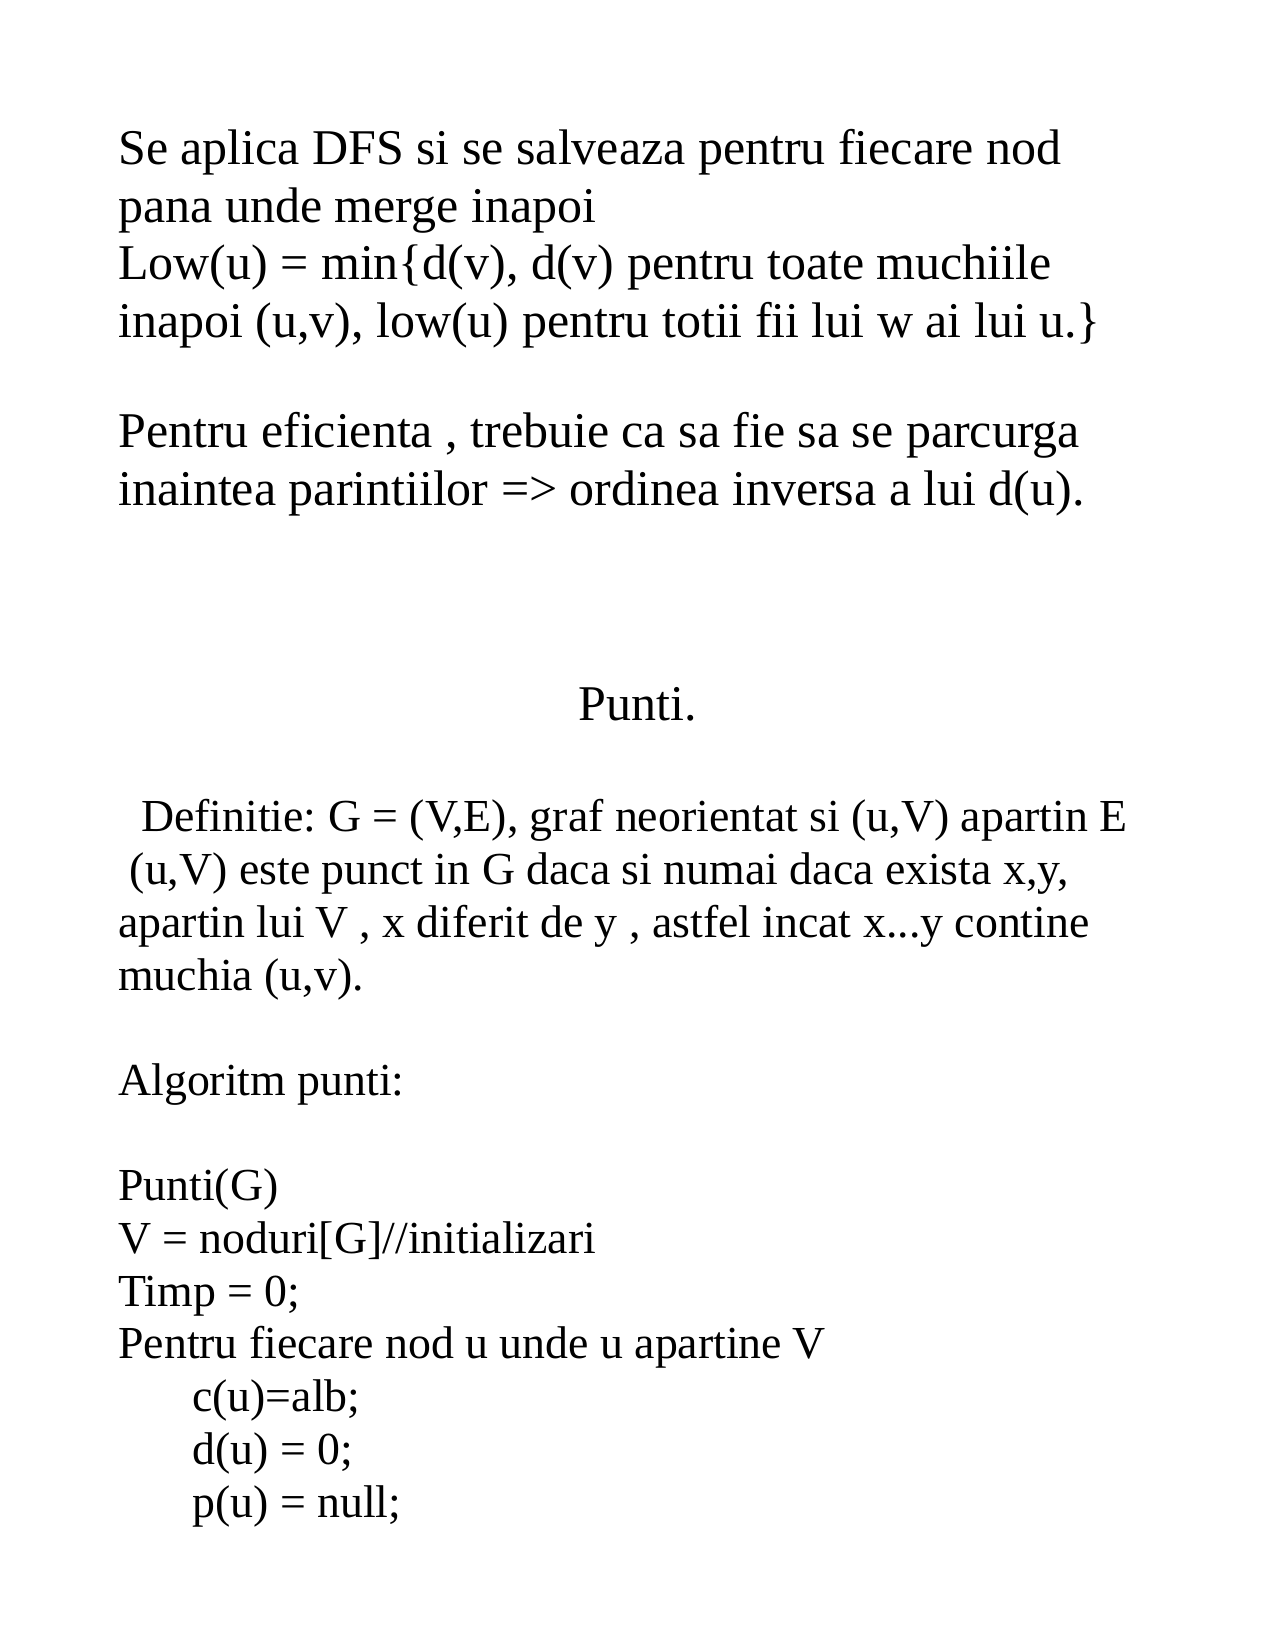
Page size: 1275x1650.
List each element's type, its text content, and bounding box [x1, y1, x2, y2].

text d(u) = 0; [118, 1421, 1157, 1474]
text Se aplica DFS si se salveaza pentru fiecare nod pana unde merge inapoi [118, 118, 1157, 233]
text Algoritm punti: [118, 1052, 1157, 1105]
text c(u)=alb; [118, 1369, 1157, 1421]
text p(u) = null; [118, 1474, 1157, 1527]
text Pentru fiecare nod u unde u apartine V [118, 1316, 1157, 1369]
text (u,V) este punct in G daca si numai daca exista x,y, apartin lui V , x diferit de y , astfel incat x...y contine muchia (u,v). [118, 842, 1157, 1000]
text Punti(G) [118, 1158, 1157, 1211]
text Pentru eficienta , trebuie ca sa fie sa se parcurga inaintea parintiilor => ordinea inversa a lui d(u). [118, 401, 1157, 516]
text Definitie: G = (V,E), graf neorientat si (u,V) apartin E [118, 789, 1157, 842]
text Low(u) = min{d(v), d(v) pentru toate muchiile inapoi (u,v), low(u) pentru totii fii lui w ai lui u.} [118, 233, 1157, 348]
text Punti. [118, 674, 1157, 731]
text V = noduri[G]//initializari [118, 1211, 1157, 1263]
text Timp = 0; [118, 1263, 1157, 1316]
